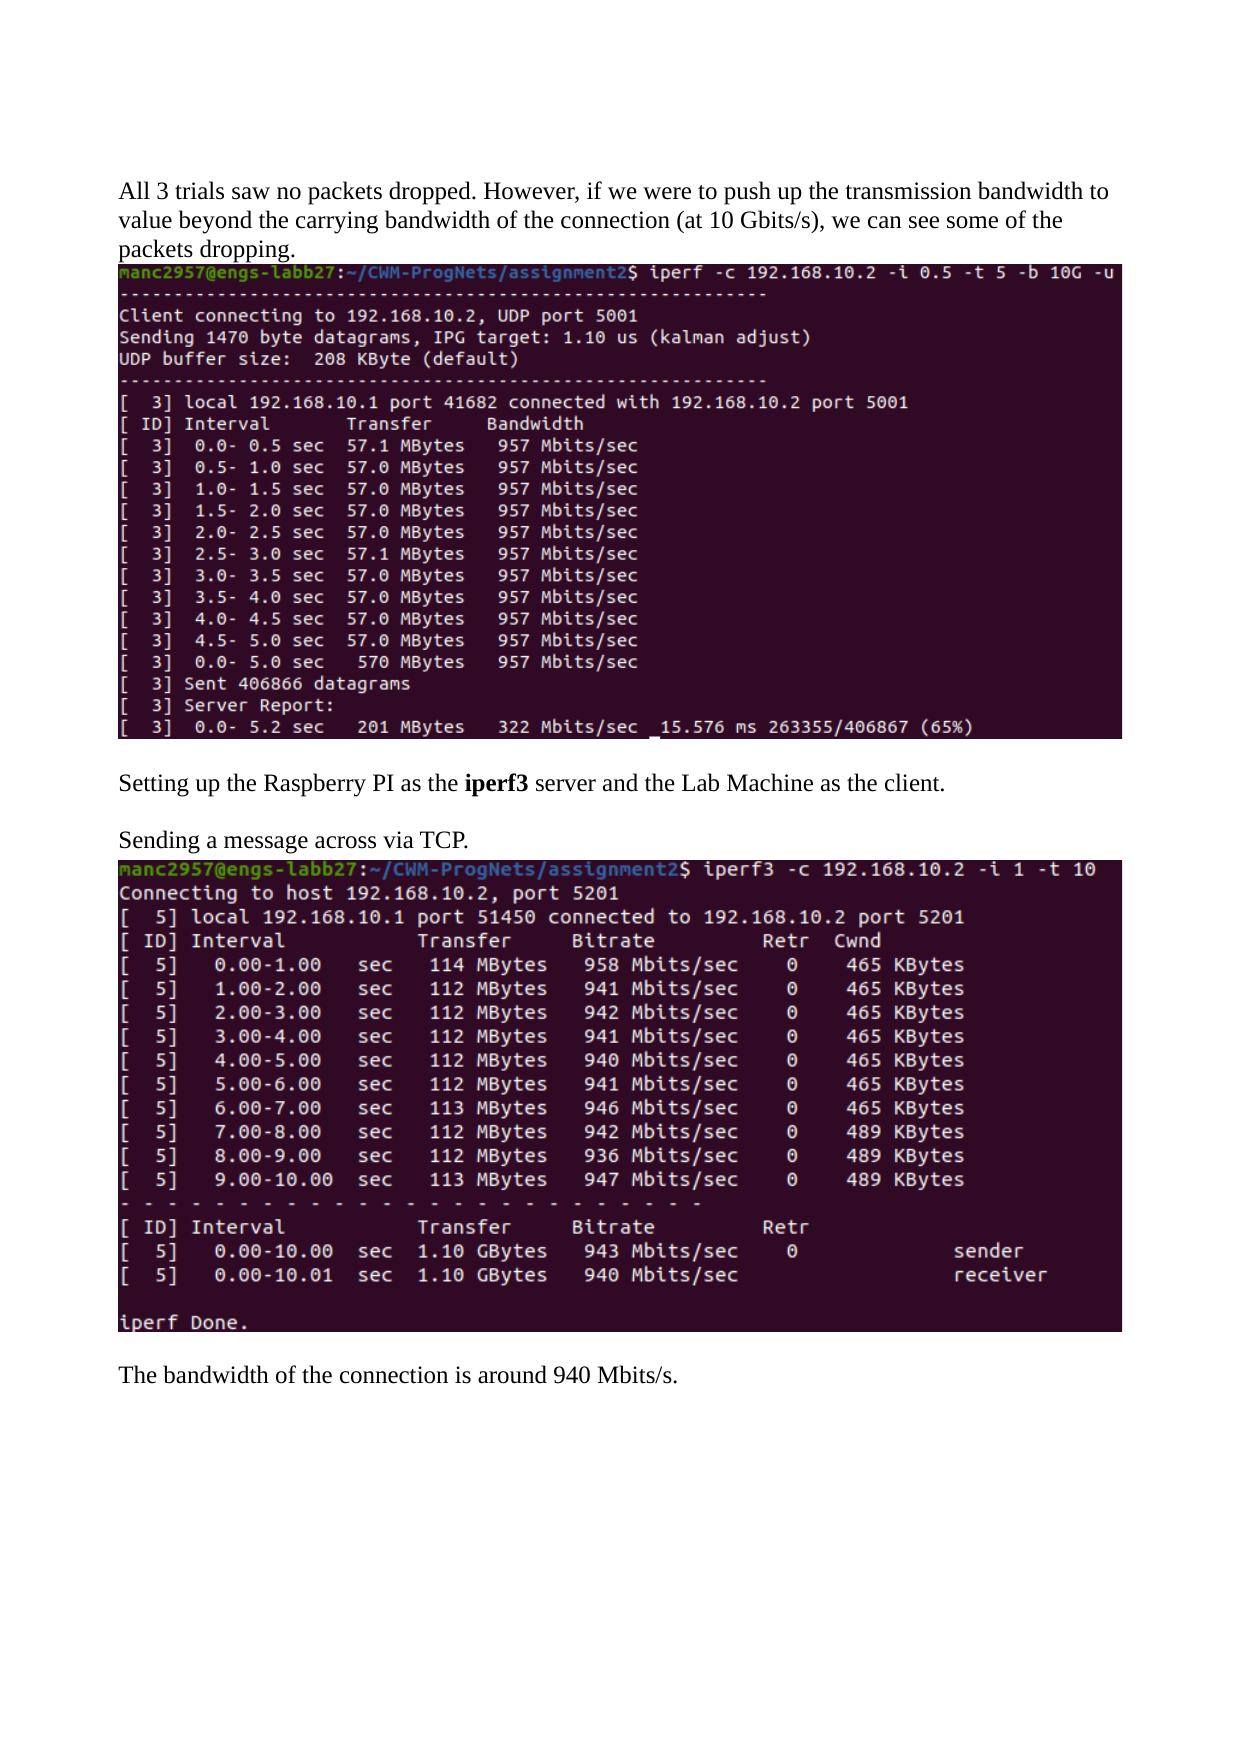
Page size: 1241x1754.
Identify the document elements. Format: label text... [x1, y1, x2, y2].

text Sending a message across via TCP. [118, 825, 1122, 854]
picture [118, 860, 1123, 1332]
text Setting up the Raspberry PI as the iperf3 server and the Lab Machine as the client. [118, 768, 1122, 797]
text All 3 trials saw no packets dropped. However, if we were to push up the transmission bandwidth to value beyond the carrying bandwidth of the connection (at 10 Gbits/s), we can see some of the packets dropping. [118, 176, 1122, 263]
picture [118, 264, 1123, 739]
text The bandwidth of the connection is around 940 Mbits/s. [118, 1360, 1122, 1389]
